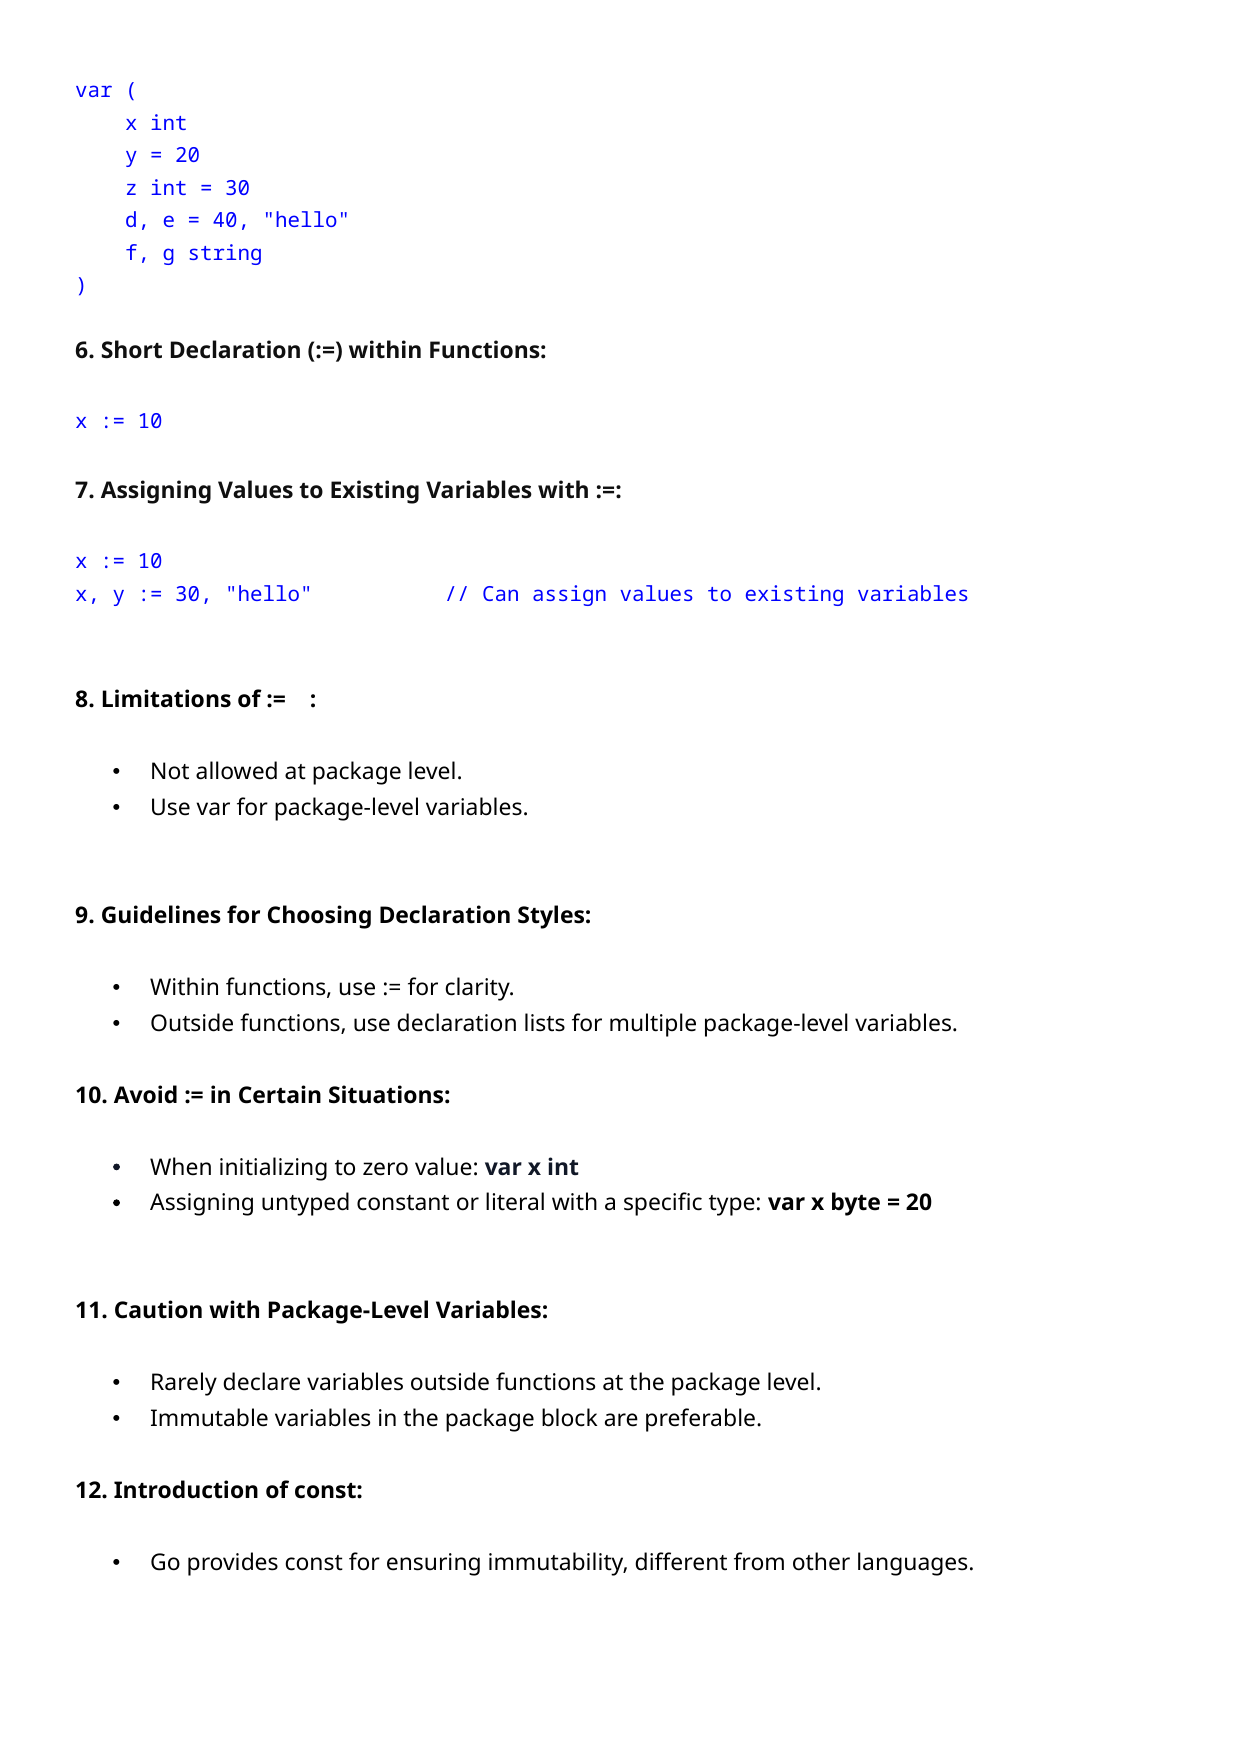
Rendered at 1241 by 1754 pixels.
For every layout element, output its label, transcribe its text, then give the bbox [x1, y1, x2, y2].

text 12. Introduction of const: [75, 1474, 1166, 1505]
text ) [75, 271, 1166, 299]
text x int [75, 108, 1166, 136]
text x := 10 [75, 406, 1166, 434]
text x := 10 [75, 546, 1166, 574]
list Rarely declare variables outside functions at the package level. [112, 1366, 1166, 1397]
text 11. Caution with Package-Level Variables: [75, 1294, 1166, 1325]
list Immutable variables in the package block are preferable. [112, 1402, 1166, 1433]
list Not allowed at package level. [112, 755, 1166, 786]
text 7. Assigning Values to Existing Variables with :=: [75, 474, 1166, 506]
list Outside functions, use declaration lists for multiple package-level variables. [112, 1007, 1166, 1038]
text 9. Guidelines for Choosing Declaration Styles: [75, 899, 1166, 930]
text d, e = 40, "hello" [75, 205, 1166, 234]
text x, y := 30, "hello" // Can assign values to existing variables [75, 579, 1166, 607]
text z int = 30 [75, 173, 1166, 201]
text 8. Limitations of := : [75, 683, 1166, 714]
text var ( [75, 75, 1166, 103]
list Within functions, use := for clarity. [112, 971, 1166, 1002]
list Use var for package-level variables. [112, 791, 1166, 822]
list When initializing to zero value: var x int [112, 1150, 1166, 1182]
text f, g string [75, 238, 1166, 266]
list Go provides const for ensuring immutability, different from other languages. [112, 1546, 1166, 1577]
text y = 20 [75, 140, 1166, 169]
text 10. Avoid := in Certain Situations: [75, 1078, 1166, 1110]
text 6. Short Declaration (:=) within Functions: [75, 334, 1166, 365]
list Assigning untyped constant or literal with a specific type: var x byte = 20 [112, 1186, 1166, 1218]
